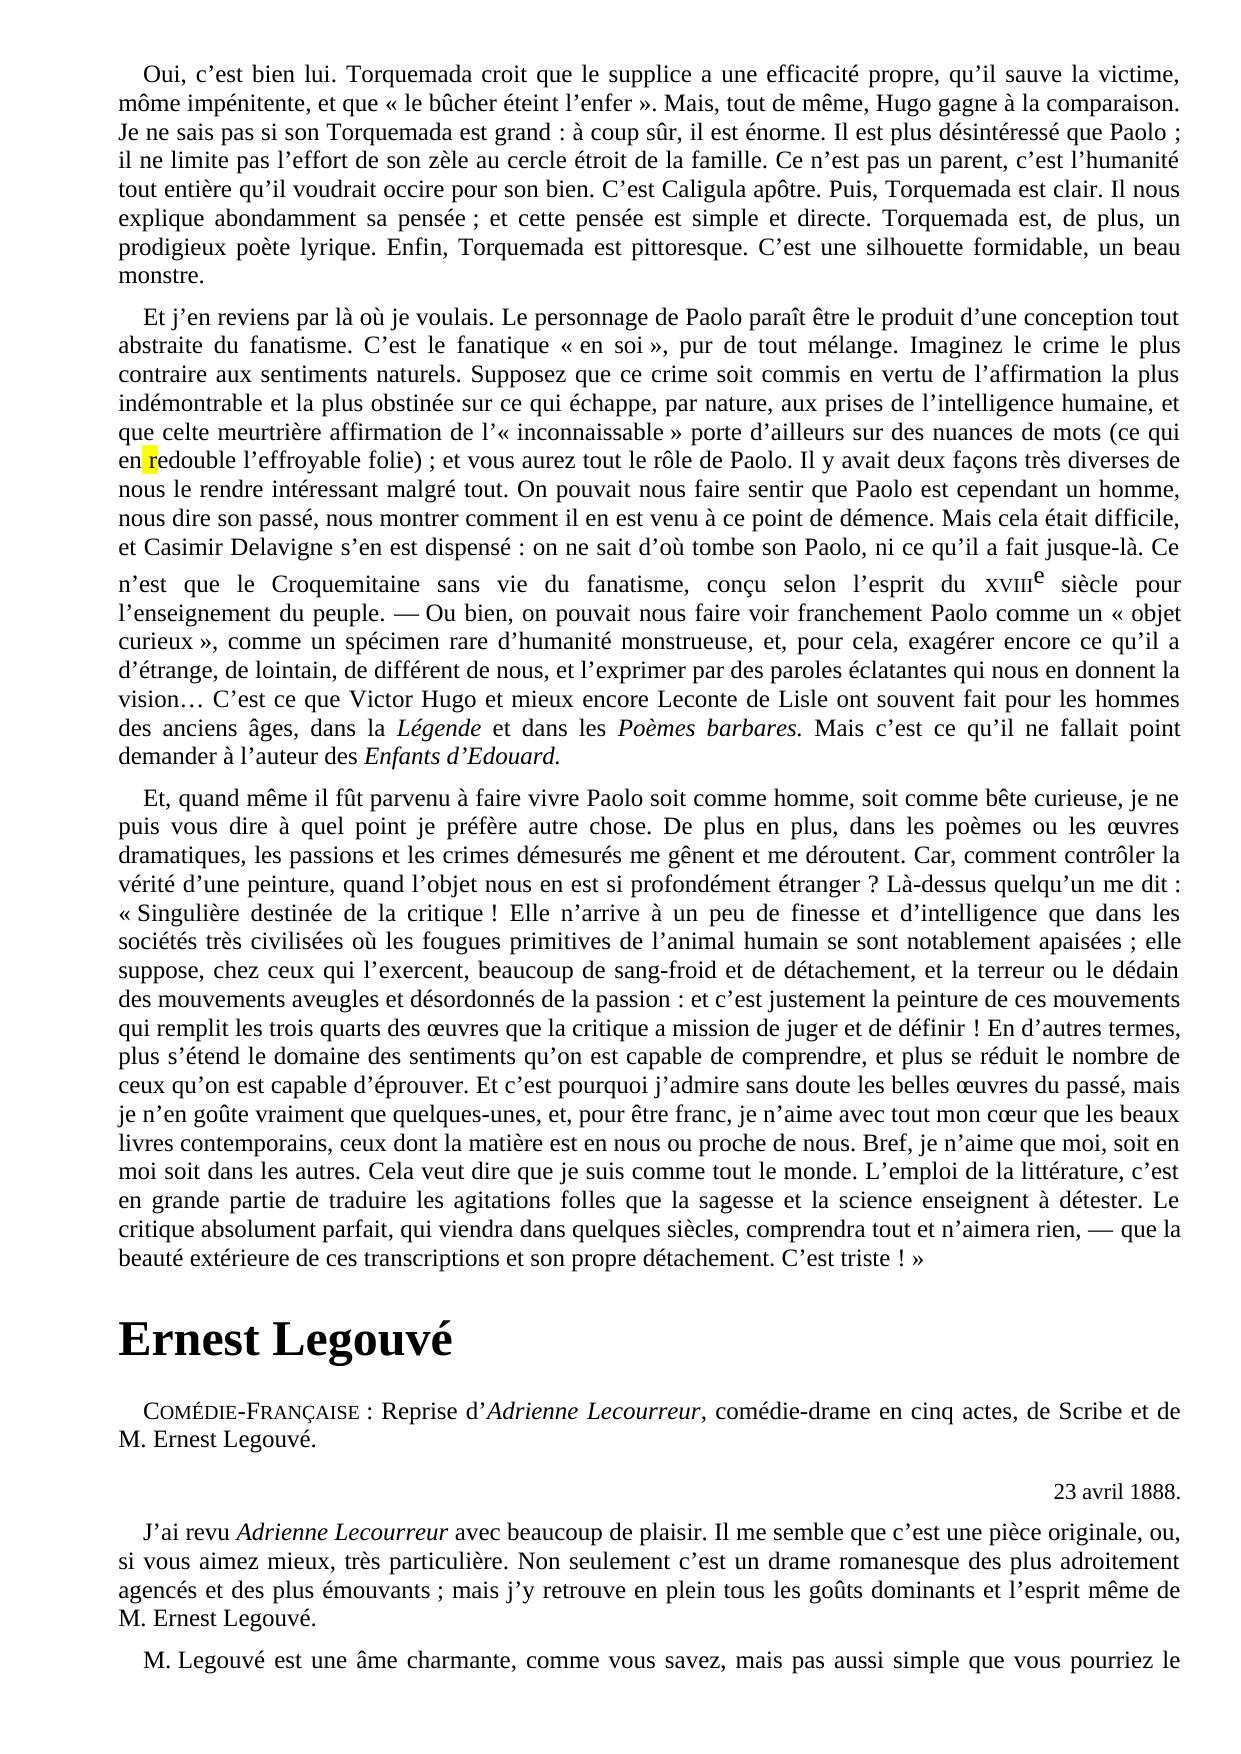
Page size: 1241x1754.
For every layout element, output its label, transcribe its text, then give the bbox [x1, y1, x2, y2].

text M. Legouvé est une âme charmante, comme vous savez, mais pas aussi simple que vous pourriez le [118, 1645, 1181, 1673]
text Oui, c’est bien lui. Torquemada croit que le supplice a une efficacité propre, qu’il sauve la victime, môme impénitente, et que « le bûcher éteint l’enfer ». Mais, tout de même, Hugo gagne à la comparaison. Je ne sais pas si son Torquemada est grand : à coup sûr, il est énorme. Il est plus désintéressé que Paolo ; il ne limite pas l’effort de son zèle au cercle étroit de la famille. Ce n’est pas un parent, c’est l’humanité tout entière qu’il voudrait occire pour son bien. C’est Caligula apôtre. Puis, Torquemada est clair. Il nous explique abondamment sa pensée ; et cette pensée est simple et directe. Torquemada est, de plus, un prodigieux poète lyrique. Enfin, Torquemada est pittoresque. C’est une silhouette formidable, un beau monstre. [118, 59, 1181, 289]
text Et, quand même il fût parvenu à faire vivre Paolo soit comme homme, soit comme bête curieuse, je ne puis vous dire à quel point je préfère autre chose. De plus en plus, dans les poèmes ou les œuvres dramatiques, les passions et les crimes démesurés me gênent et me déroutent. Car, comment contrôler la vérité d’une peinture, quand l’objet nous en est si profondément étranger ? Là-dessus quelqu’un me dit : « Singulière destinée de la critique ! Elle n’arrive à un peu de finesse et d’intelligence que dans les sociétés très civilisées où les fougues primitives de l’animal humain se sont notablement apaisées ; elle suppose, chez ceux qui l’exercent, beaucoup de sang-froid et de détachement, et la terreur ou le dédain des mouvements aveugles et désordonnés de la passion : et c’est justement la peinture de ces mouvements qui remplit les trois quarts des œuvres que la critique a mission de juger et de définir ! En d’autres termes, plus s’étend le domaine des sentiments qu’on est capable de comprendre, et plus se réduit le nombre de ceux qu’on est capable d’éprouver. Et c’est pourquoi j’admire sans doute les belles œuvres du passé, mais je n’en goûte vraiment que quelques-unes, et, pour être franc, je n’aime avec tout mon cœur que les beaux livres contemporains, ceux dont la matière est en nous ou proche de nous. Bref, je n’aime que moi, soit en moi soit dans les autres. Cela veut dire que je suis comme tout le monde. L’emploi de la littérature, c’est en grande partie de traduire les agitations folles que la sagesse et la science enseignent à détester. Le critique absolument parfait, qui viendra dans quelques siècles, comprendra tout et n’aimera rien, — que la beauté extérieure de ces transcriptions et son propre détachement. C’est triste ! » [118, 783, 1181, 1271]
subtitle Ernest Legouvé [118, 1309, 1181, 1366]
text 23 avril 1888. [118, 1478, 1181, 1505]
text Comédie-Française : Reprise d’Adrienne Lecourreur, comédie-drame en cinq actes, de Scribe et de M. Ernest Legouvé. [118, 1396, 1181, 1453]
text J’ai revu Adrienne Lecourreur avec beaucoup de plaisir. Il me semble que c’est une pièce originale, ou, si vous aimez mieux, très particulière. Non seulement c’est un drame romanesque des plus adroitement agencés et des plus émouvants ; mais j’y retrouve en plein tous les goûts dominants et l’esprit même de M. Ernest Legouvé. [118, 1517, 1181, 1632]
text Et j’en reviens par là où je voulais. Le personnage de Paolo paraît être le produit d’une conception tout abstraite du fanatisme. C’est le fanatique « en soi », pur de tout mélange. Imaginez le crime le plus contraire aux sentiments naturels. Supposez que ce crime soit commis en vertu de l’affirmation la plus indémontrable et la plus obstinée sur ce qui échappe, par nature, aux prises de l’intelligence humaine, et que celte meurtrière affirmation de l’« inconnaissable » porte d’ailleurs sur des nuances de mots (ce qui en redouble l’effroyable folie) ; et vous aurez tout le rôle de Paolo. Il y avait deux façons très diverses de nous le rendre intéressant malgré tout. On pouvait nous faire sentir que Paolo est cependant un homme, nous dire son passé, nous montrer comment il en est venu à ce point de démence. Mais cela était difficile, et Casimir Delavigne s’en est dispensé : on ne sait d’où tombe son Paolo, ni ce qu’il a fait jusque-là. Ce n’est que le Croquemitaine sans vie du fanatisme, conçu selon l’esprit du xviiie siècle pour l’enseignement du peuple. — Ou bien, on pouvait nous faire voir franchement Paolo comme un « objet curieux », comme un spécimen rare d’humanité monstrueuse, et, pour cela, exagérer encore ce qu’il a d’étrange, de lointain, de différent de nous, et l’exprimer par des paroles éclatantes qui nous en donnent la vision… C’est ce que Victor Hugo et mieux encore Leconte de Lisle ont souvent fait pour les hommes des anciens âges, dans la Légende et dans les Poèmes barbares. Mais c’est ce qu’il ne fallait point demander à l’auteur des Enfants d’Edouard. [118, 302, 1181, 770]
